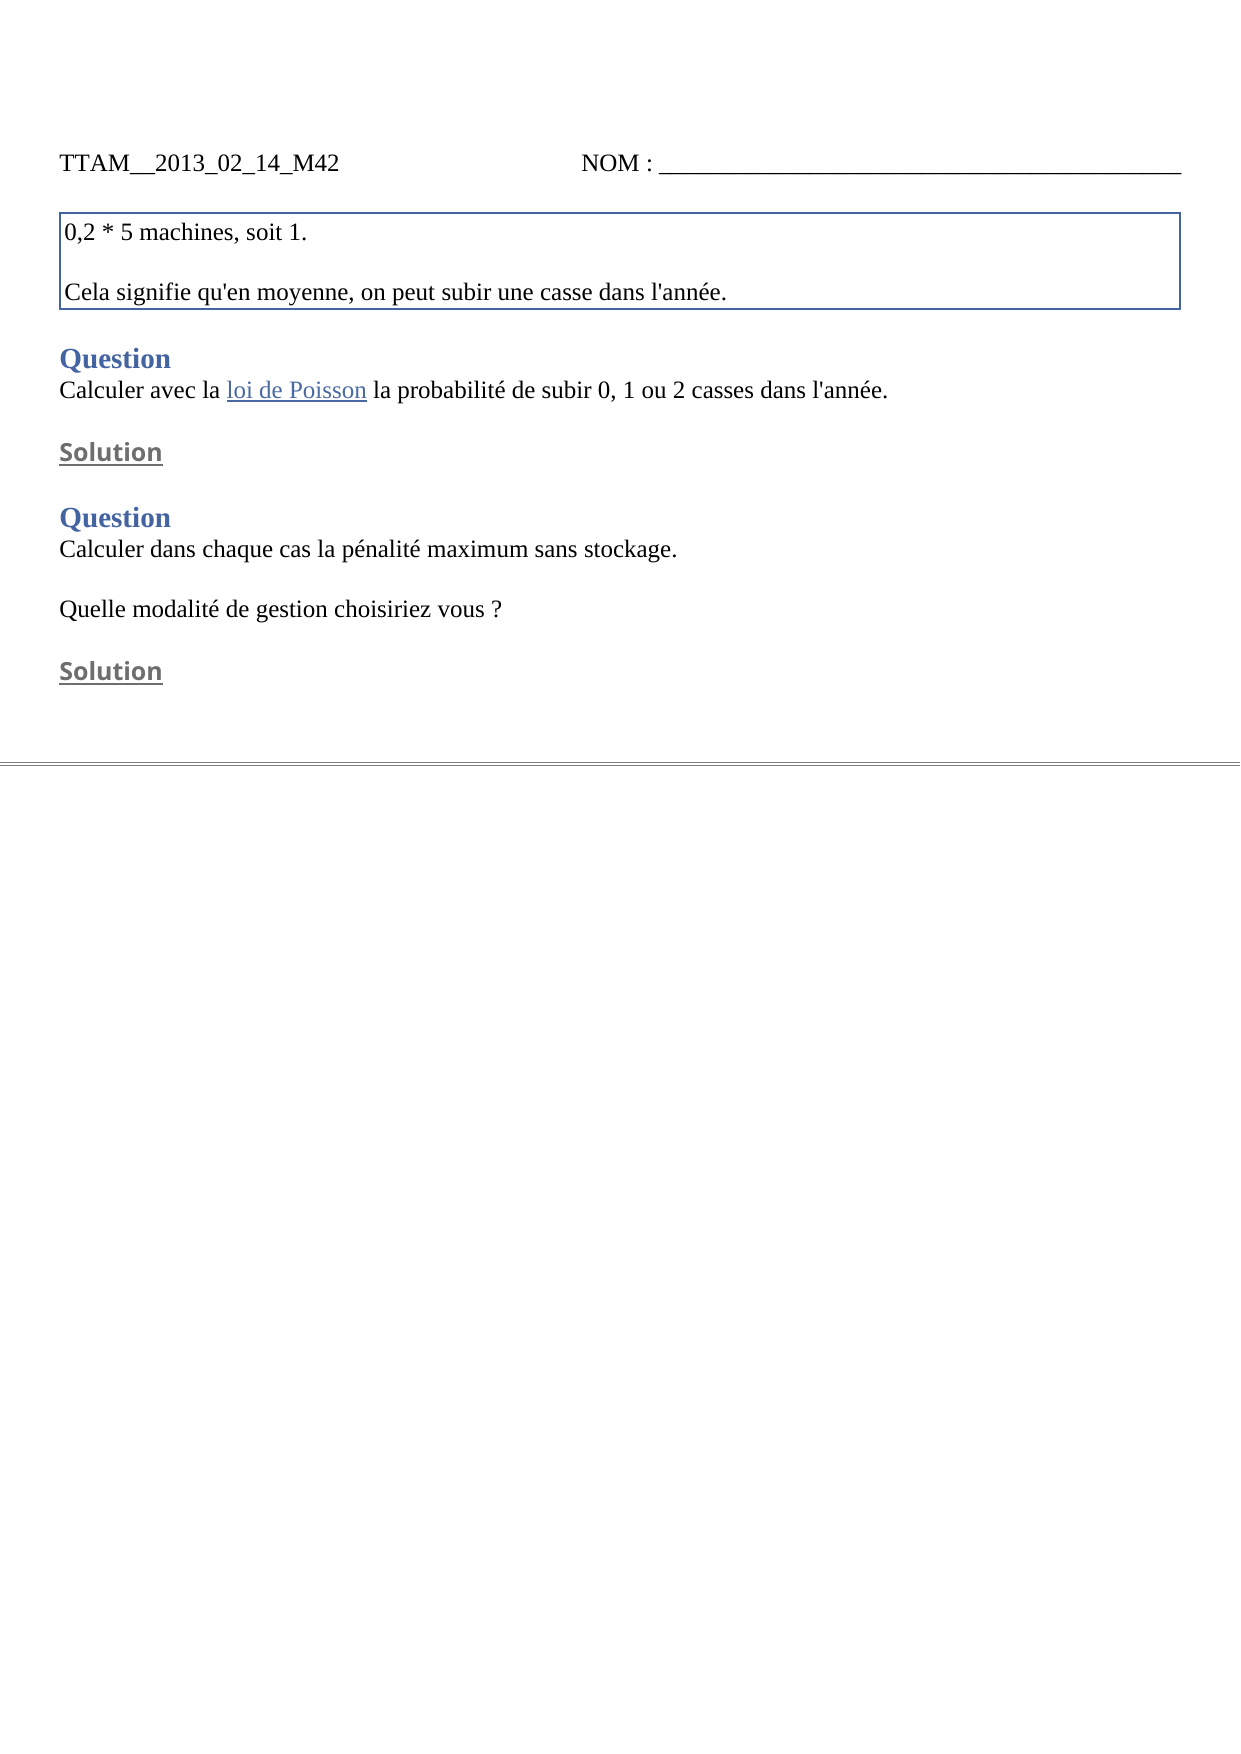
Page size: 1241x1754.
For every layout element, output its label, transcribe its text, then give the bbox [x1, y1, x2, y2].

text 0,2 * 5 machines, soit 1. [61, 214, 1179, 245]
subtitle Question [59, 500, 1181, 534]
subtitle Question [59, 342, 1181, 375]
text Solution [59, 435, 1181, 469]
text Solution [59, 654, 1181, 688]
text Calculer dans chaque cas la pénalité maximum sans stockage. [59, 534, 1181, 563]
text Calculer avec la loi de Poisson la probabilité de subir 0, 1 ou 2 casses dans l'année. [59, 375, 1181, 404]
text Cela signifie qu'en moyenne, on peut subir une casse dans l'année. [61, 272, 1179, 308]
text Quelle modalité de gestion choisiriez vous ? [59, 594, 1181, 623]
